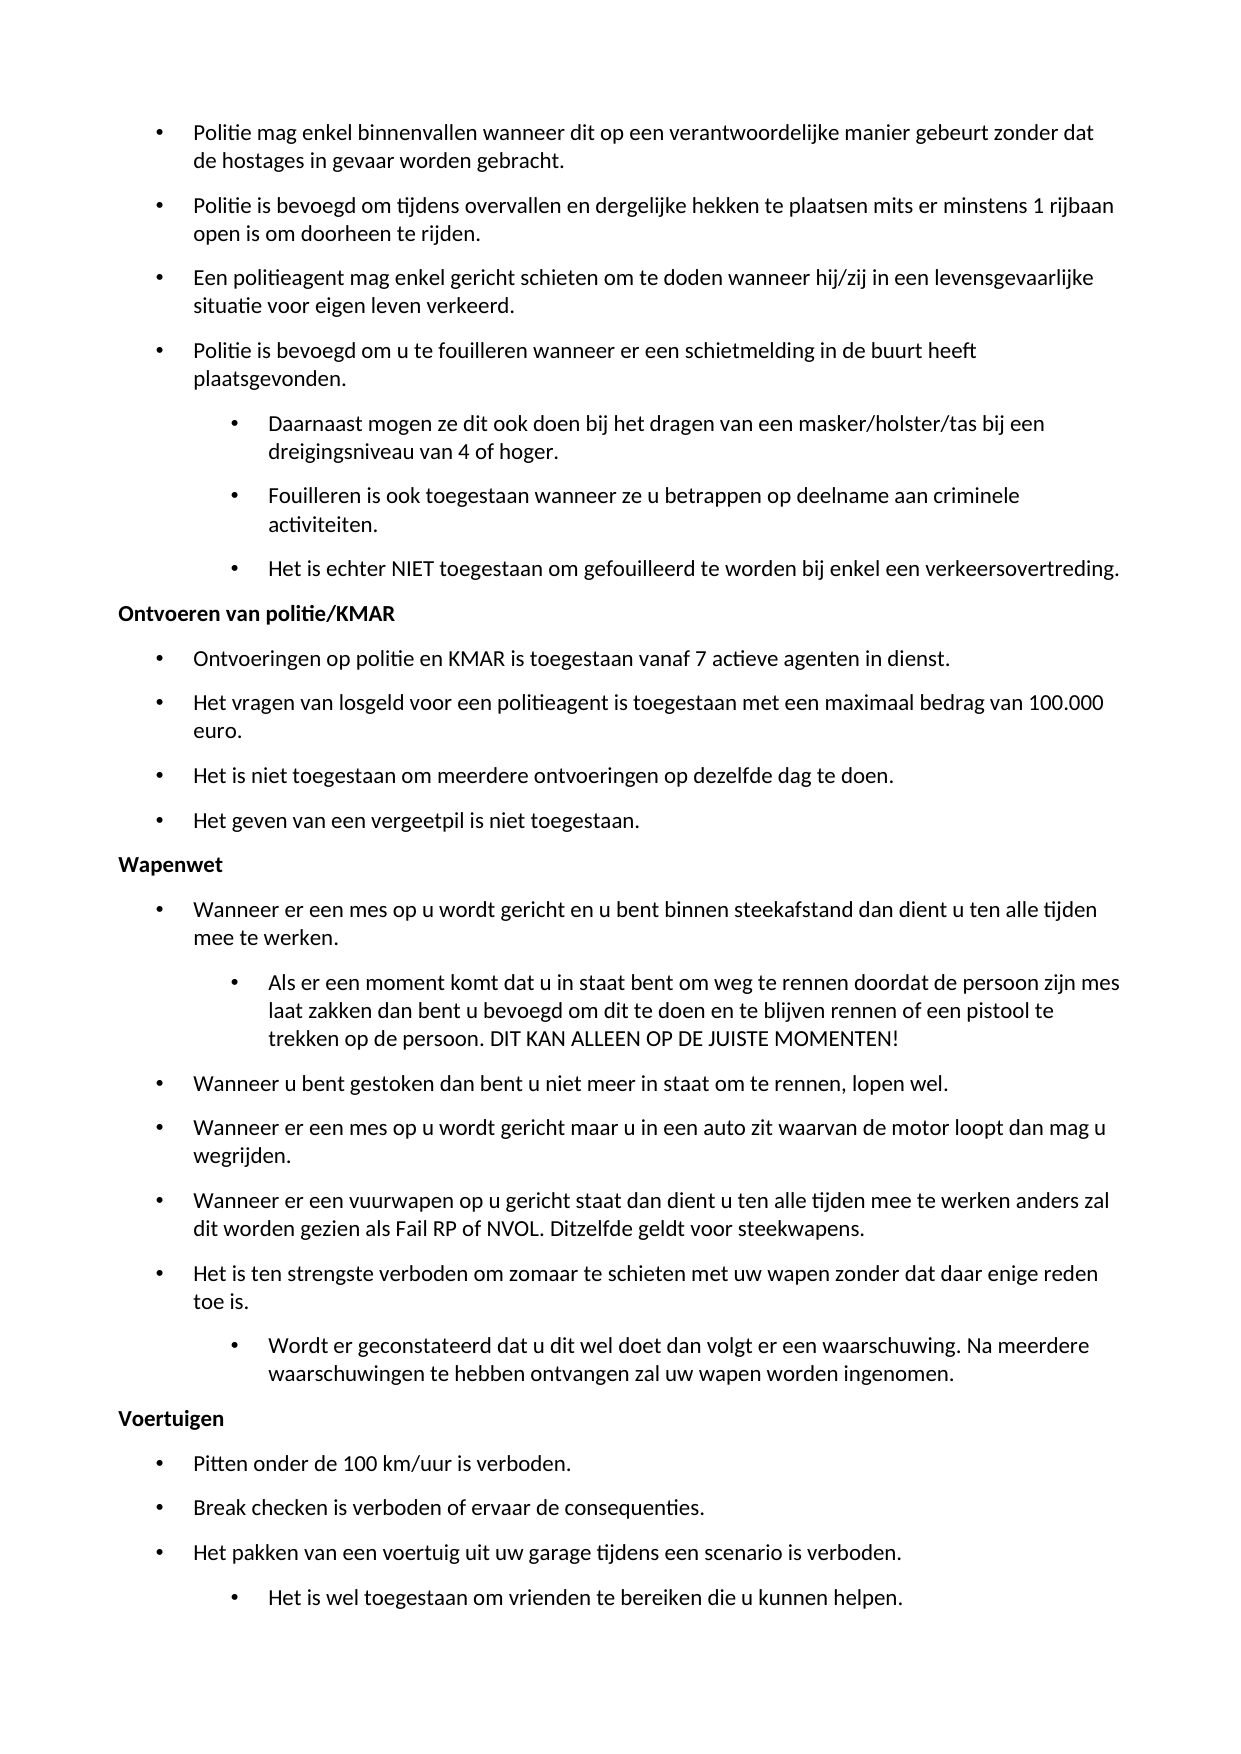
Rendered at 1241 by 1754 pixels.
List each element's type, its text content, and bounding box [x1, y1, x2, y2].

list Daarnaast mogen ze dit ook doen bij het dragen van een masker/holster/tas bij een dreigingsniveau van 4 of hoger. [231, 409, 1122, 465]
list Het is niet toegestaan om meerdere ontvoeringen op dezelfde dag te doen. [156, 761, 1122, 789]
list Wordt er geconstateerd dat u dit wel doet dan volgt er een waarschuwing. Na meerdere waarschuwingen te hebben ontvangen zal uw wapen worden ingenomen. [231, 1331, 1122, 1387]
list Fouilleren is ook toegestaan wanneer ze u betrappen op deelname aan criminele activiteiten. [231, 482, 1122, 538]
list Het is wel toegestaan om vrienden te bereiken die u kunnen helpen. [231, 1583, 1122, 1611]
text Ontvoeren van politie/KMAR [118, 599, 1122, 627]
list Het pakken van een voertuig uit uw garage tijdens een scenario is verboden. [156, 1538, 1122, 1566]
list Ontvoeringen op politie en KMAR is toegestaan vanaf 7 actieve agenten in dienst. [156, 644, 1122, 672]
list Het is echter NIET toegestaan om gefouilleerd te worden bij enkel een verkeersovertreding. [231, 554, 1122, 582]
list Politie mag enkel binnenvallen wanneer dit op een verantwoordelijke manier gebeurt zonder dat de hostages in gevaar worden gebracht. [156, 118, 1122, 174]
text Voertuigen [118, 1404, 1122, 1432]
list Politie is bevoegd om tijdens overvallen en dergelijke hekken te plaatsen mits er minstens 1 rijbaan open is om doorheen te rijden. [156, 191, 1122, 247]
list Het is ten strengste verboden om zomaar te schieten met uw wapen zonder dat daar enige reden toe is. [156, 1259, 1122, 1315]
list Wanneer er een vuurwapen op u gericht staat dan dient u ten alle tijden mee te werken anders zal dit worden gezien als Fail RP of NVOL. Ditzelfde geldt voor steekwapens. [156, 1186, 1122, 1242]
list Pitten onder de 100 km/uur is verboden. [156, 1449, 1122, 1477]
list Break checken is verboden of ervaar de consequenties. [156, 1493, 1122, 1522]
list Het geven van een vergeetpil is niet toegestaan. [156, 806, 1122, 834]
list Wanneer u bent gestoken dan bent u niet meer in staat om te rennen, lopen wel. [156, 1069, 1122, 1097]
text Wapenwet [118, 851, 1122, 878]
list Het vragen van losgeld voor een politieagent is toegestaan met een maximaal bedrag van 100.000 euro. [156, 688, 1122, 744]
list Een politieagent mag enkel gericht schieten om te doden wanneer hij/zij in een levensgevaarlijke situatie voor eigen leven verkeerd. [156, 263, 1122, 319]
list Wanneer er een mes op u wordt gericht maar u in een auto zit waarvan de motor loopt dan mag u wegrijden. [156, 1113, 1122, 1169]
list Politie is bevoegd om u te fouilleren wanneer er een schietmelding in de buurt heeft plaatsgevonden. [156, 336, 1122, 392]
list Als er een moment komt dat u in staat bent om weg te rennen doordat de persoon zijn mes laat zakken dan bent u bevoegd om dit te doen en te blijven rennen of een pistool te trekken op de persoon. DIT KAN ALLEEN OP DE JUISTE MOMENTEN! [231, 968, 1122, 1052]
list Wanneer er een mes op u wordt gericht en u bent binnen steekafstand dan dient u ten alle tijden mee te werken. [156, 895, 1122, 951]
